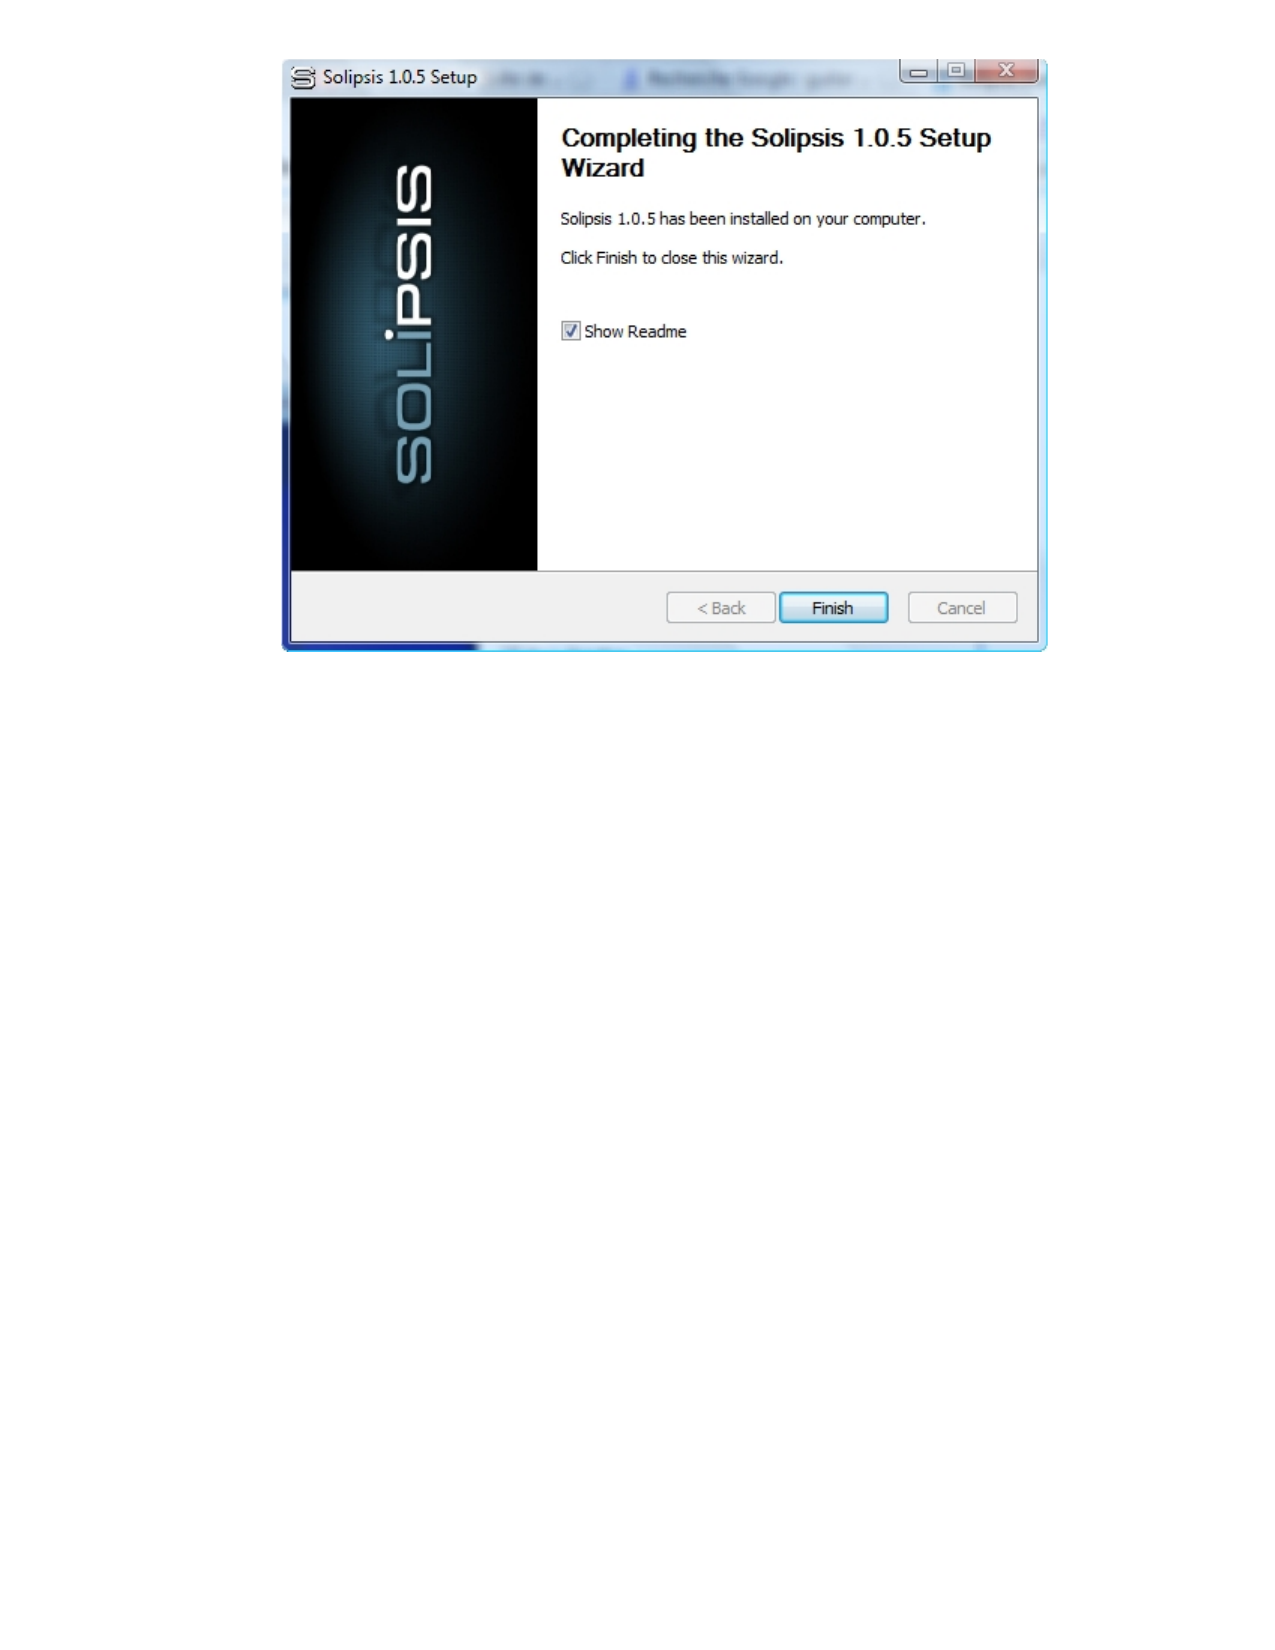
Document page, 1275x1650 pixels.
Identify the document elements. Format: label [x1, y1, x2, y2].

picture [281, 59, 1048, 652]
